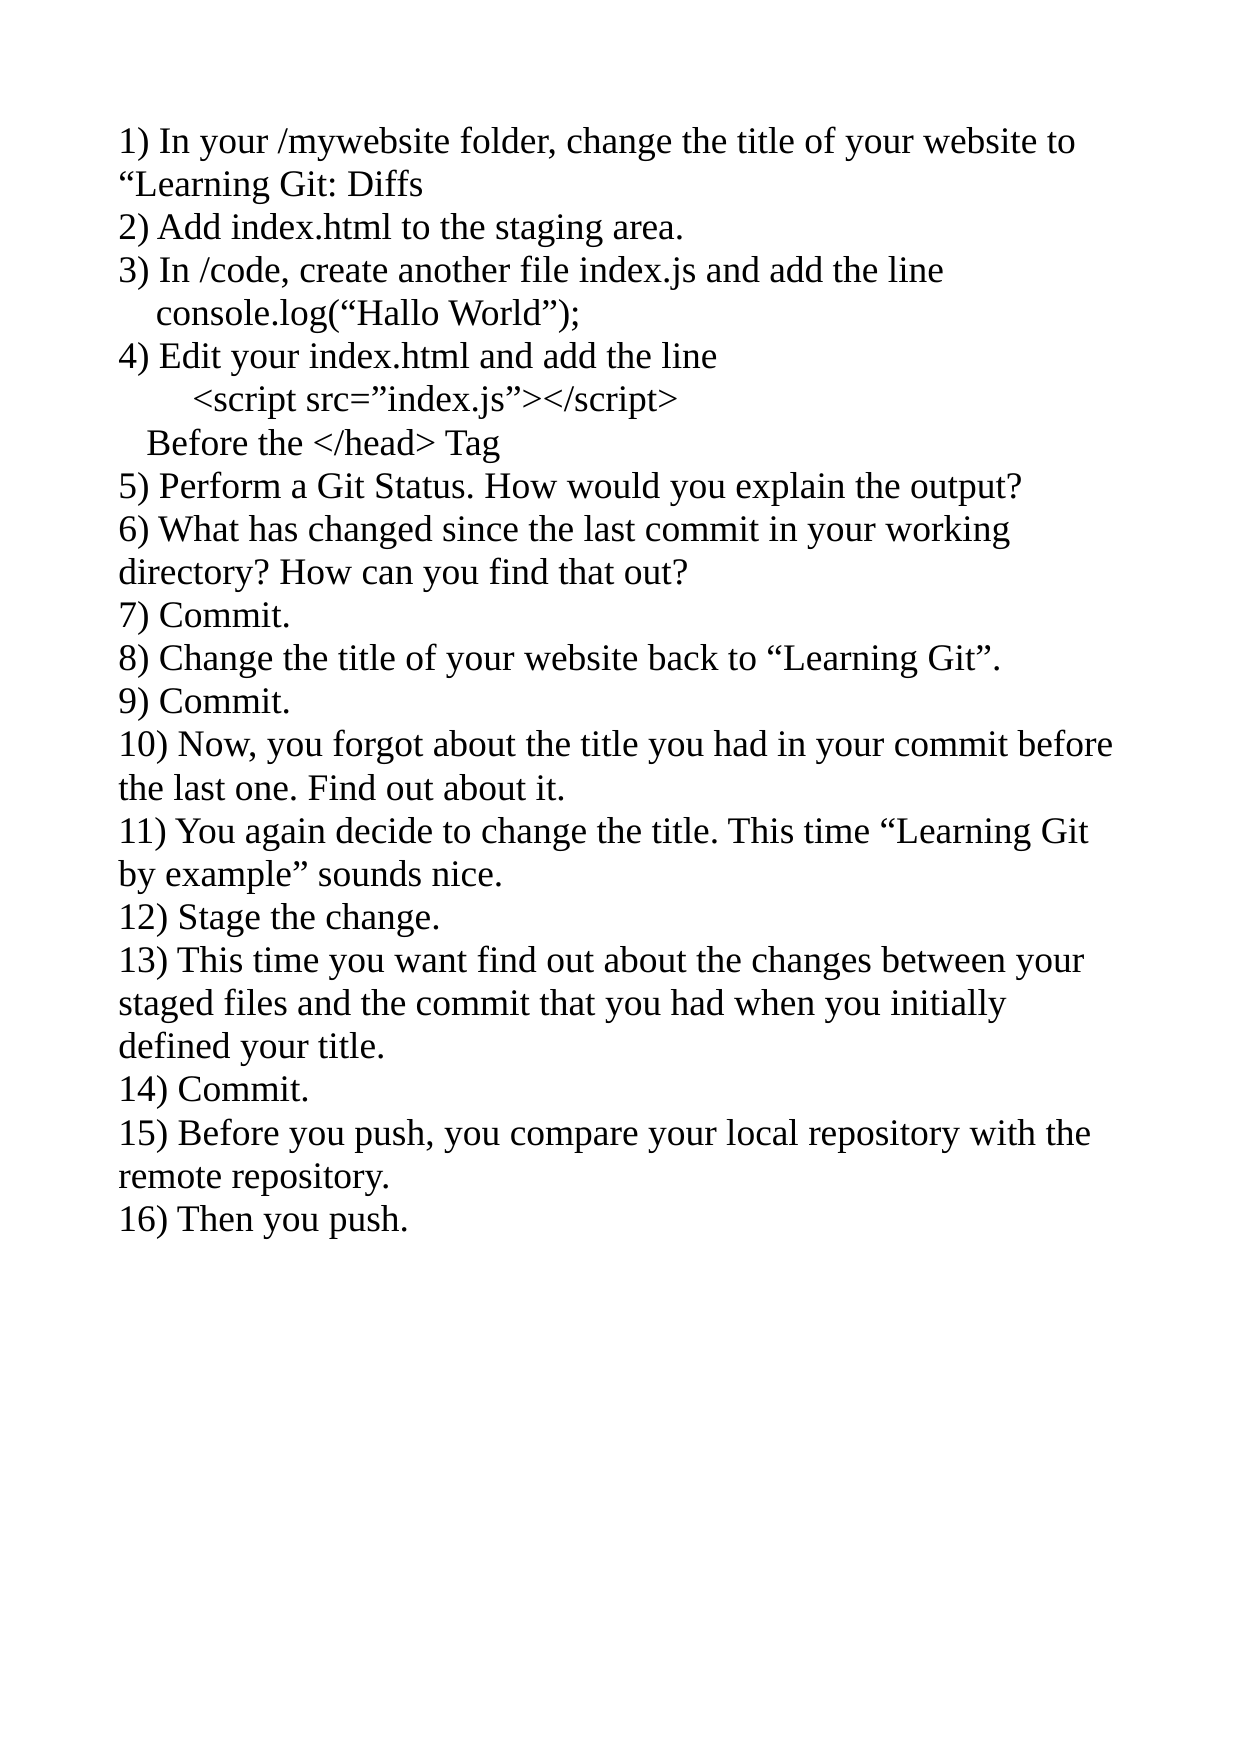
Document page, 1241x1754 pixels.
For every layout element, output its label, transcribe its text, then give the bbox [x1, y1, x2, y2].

text 6) What has changed since the last commit in your working directory? How can you find that out? [118, 506, 1122, 592]
text 10) Now, you forgot about the title you had in your commit before the last one. Find out about it. [118, 722, 1122, 808]
text console.log(“Hallo World”); [118, 291, 1122, 334]
text 15) Before you push, you compare your local repository with the remote repository. [118, 1110, 1122, 1196]
text 16) Then you push. [118, 1196, 1122, 1239]
text 3) In /code, create another file index.js and add the line [118, 247, 1122, 291]
text Before the </head> Tag [118, 420, 1122, 463]
text 1) In your /mywebsite folder, change the title of your website to “Learning Git: Diffs [118, 118, 1122, 204]
text 4) Edit your index.html and add the line [118, 334, 1122, 377]
text 14) Commit. [118, 1067, 1122, 1110]
text 11) You again decide to change the title. This time “Learning Git by example” sounds nice. [118, 808, 1122, 894]
text 12) Stage the change. [118, 894, 1122, 937]
text 8) Change the title of your website back to “Learning Git”. [118, 636, 1122, 679]
text 13) This time you want find out about the changes between your staged files and the commit that you had when you initially defined your title. [118, 937, 1122, 1067]
text <script src=”index.js”></script> [118, 377, 1122, 420]
text 2) Add index.html to the staging area. [118, 204, 1122, 247]
text 5) Perform a Git Status. How would you explain the output? [118, 463, 1122, 506]
text 7) Commit. [118, 592, 1122, 636]
text 9) Commit. [118, 679, 1122, 722]
